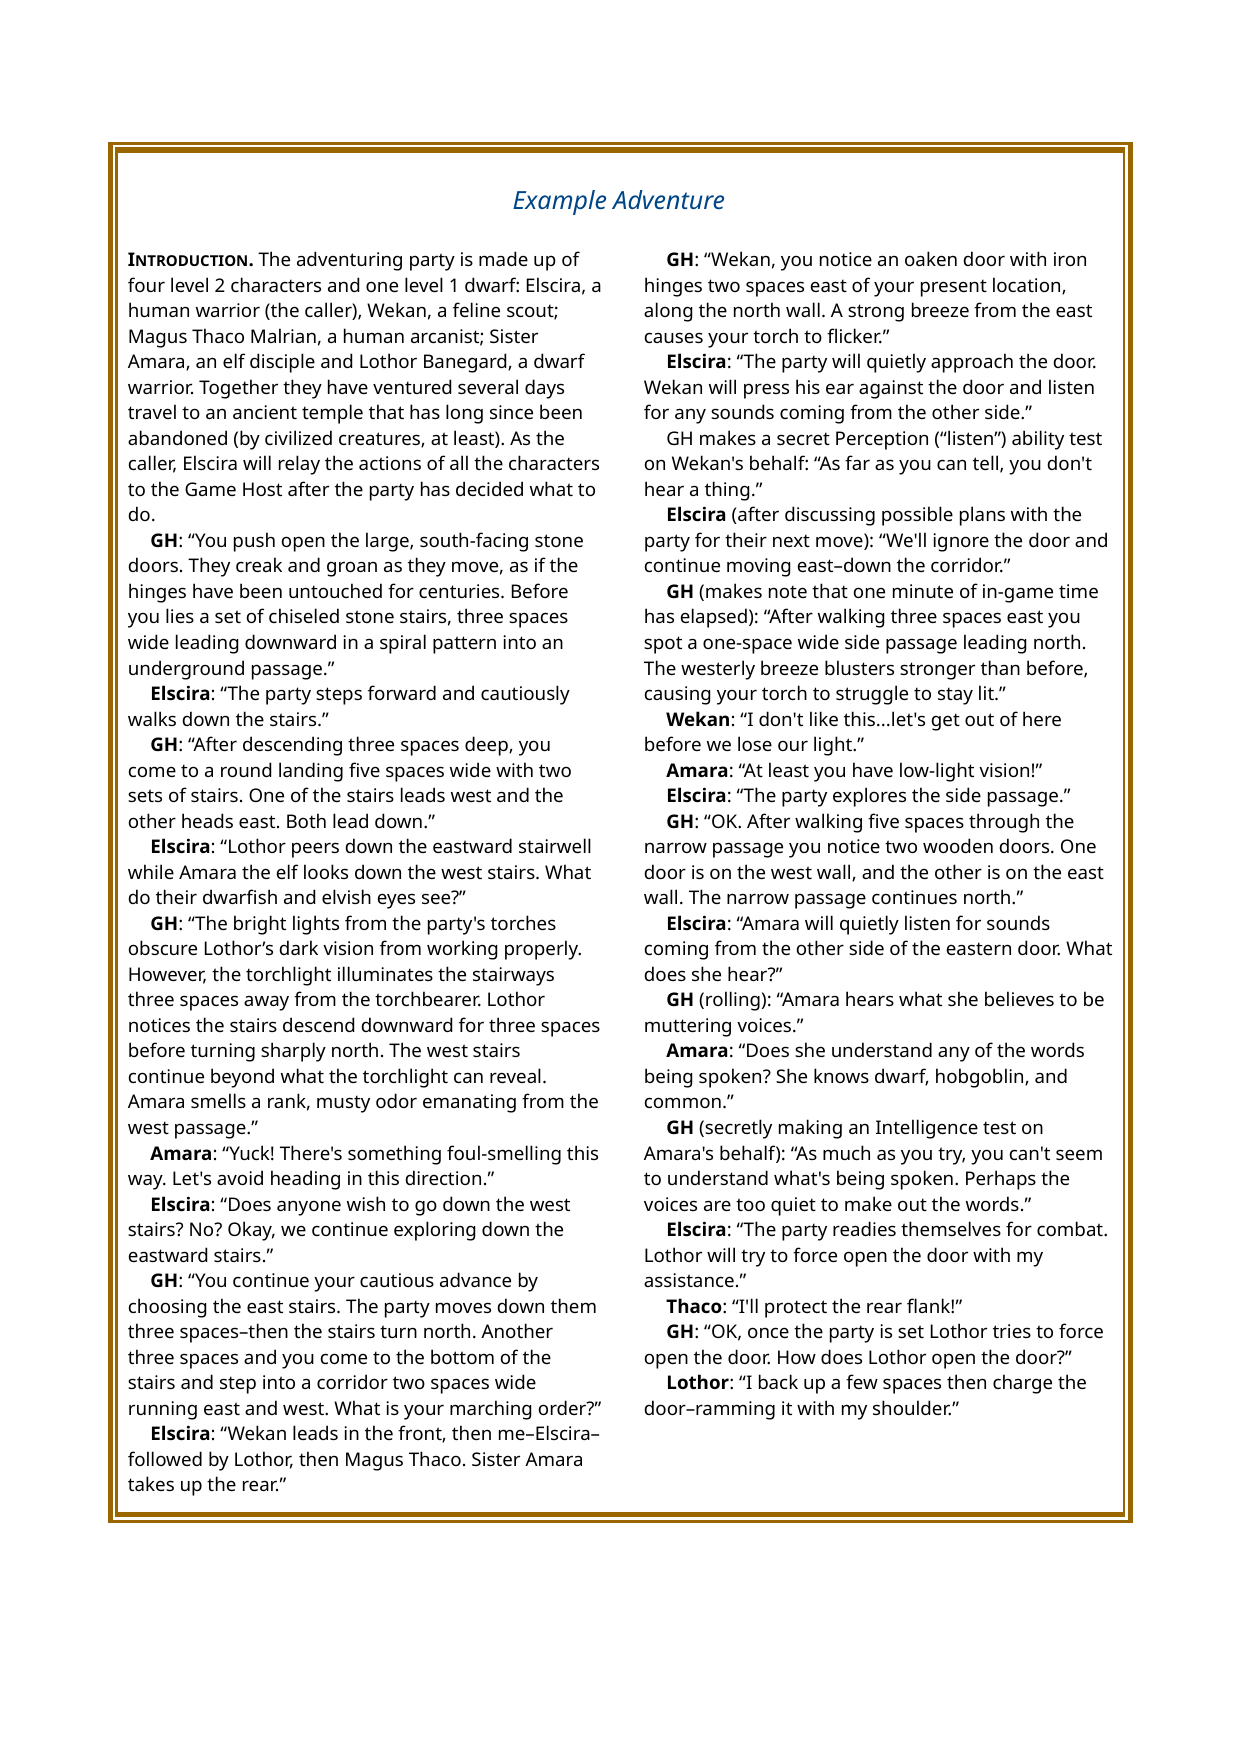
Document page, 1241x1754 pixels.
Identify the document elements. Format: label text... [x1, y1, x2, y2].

table_header Example Adventure [113, 145, 1128, 232]
table_cell Introduction. The adventuring party is made up of four level 2 characters and one level 1 dwarf: Elscira, a human warrior (the caller), Wekan, a feline scout; Magus Thaco Malrian, a human arcanist; Sister Amara, an elf disciple and Lothor Banegard, a dwarf warrior. Together they have ventured several days travel to an ancient temple that has long since been abandoned (by civilized creatures, at least). As the caller, Elscira will relay the actions of all the characters to the game host after the party has decided what to do. GH: “You push open the large, south-facing stone doors. They creak and groan as they move, as if the hinges have been untouched for centuries. Before you lies a set of chiseled stone stairs, three spaces wide leading downward in a spiral pattern into an underground passage.” Elscira: “The party steps forward and cautiously walks down the stairs.” GH: “After descending three spaces deep, you come to a round landing five spaces wide with two sets of stairs. One of the stairs leads west and the other heads east. Both lead down.” Elscira: “Lothor peers down the eastward stairwell while Amara the elf looks down the west stairs. What do their dwarfish and elvish eyes see?” GH: “The bright lights from the party's torches obscure Lothor’s dark vision from working properly. However, the torchlight illuminates the stairways three spaces away from the torchbearer. Lothor notices the stairs descend downward for three spaces before turning sharply north. The west stairs continue beyond what the torchlight can reveal. Amara smells a rank, musty odor emanating from the west passage.” Amara: “Yuck! There's something foul-smelling this way. Let's avoid heading in this direction.” Elscira: “Does anyone wish to go down the west stairs? No? Okay, we continue exploring down the eastward stairs.” GH: “You continue your cautious advance by choosing the east stairs. The party moves down them three spaces–then the stairs turn north. Another three spaces and you come to the bottom of the stairs and step into a corridor two spaces wide running east and west. What is your marching order?” Elscira: “Wekan leads in the front, then me–Elscira–followed by Lothor, then Magus Thaco. Sister Amara takes up the rear.” [118, 232, 617, 1512]
table_cell GH: “Wekan, you notice an oaken door with iron hinges two spaces east of your present location, along the north wall. A strong breeze from the east causes your torch to flicker.” Elscira: “The party will quietly approach the door. Wekan will press his ear against the door and listen for any sounds coming from the other side.” GH makes a secret Perception (“listen”) ability test on Wekan's behalf: “As far as you can tell, you don't hear a thing.” Elscira (after discussing possible plans with the party for their next move): “We'll ignore the door and continue moving east–down the corridor.” GH (makes note that one minute of in-game time has elapsed): “After walking three spaces east you spot a one-space wide side passage leading north. The westerly breeze blusters stronger than before, causing your torch to struggle to stay lit.” Wekan: “I don't like this...let's get out of here before we lose our light.” Amara: “At least you have low-light vision!” Elscira: “The party explores the side passage.” GH: “OK. After walking five spaces through the narrow passage you notice two wooden doors. One door is on the west wall, and the other is on the east wall. The narrow passage continues north.” Elscira: “Amara will quietly listen for sounds coming from the other side of the eastern door. What does she hear?” GH (rolling): “Amara hears what she believes to be muttering voices.” Amara: “Does she understand any of the words being spoken? She knows dwarf, hobgoblin, and common.” GH (secretly making an Intelligence test on Amara's behalf): “As much as you try, you can't seem to understand what's being spoken. Perhaps the voices are too quiet to make out the words.” Elscira: “The party readies themselves for combat. Lothor will try to force open the door with my assistance.” Thaco: “I'll protect the rear flank!” GH: “OK, once the party is set Lothor tries to force open the door. How does Lothor open the door?” Lothor: “I back up a few spaces then charge the door–ramming it with my shoulder.” [629, 232, 1123, 1512]
table_cell [617, 232, 629, 1512]
